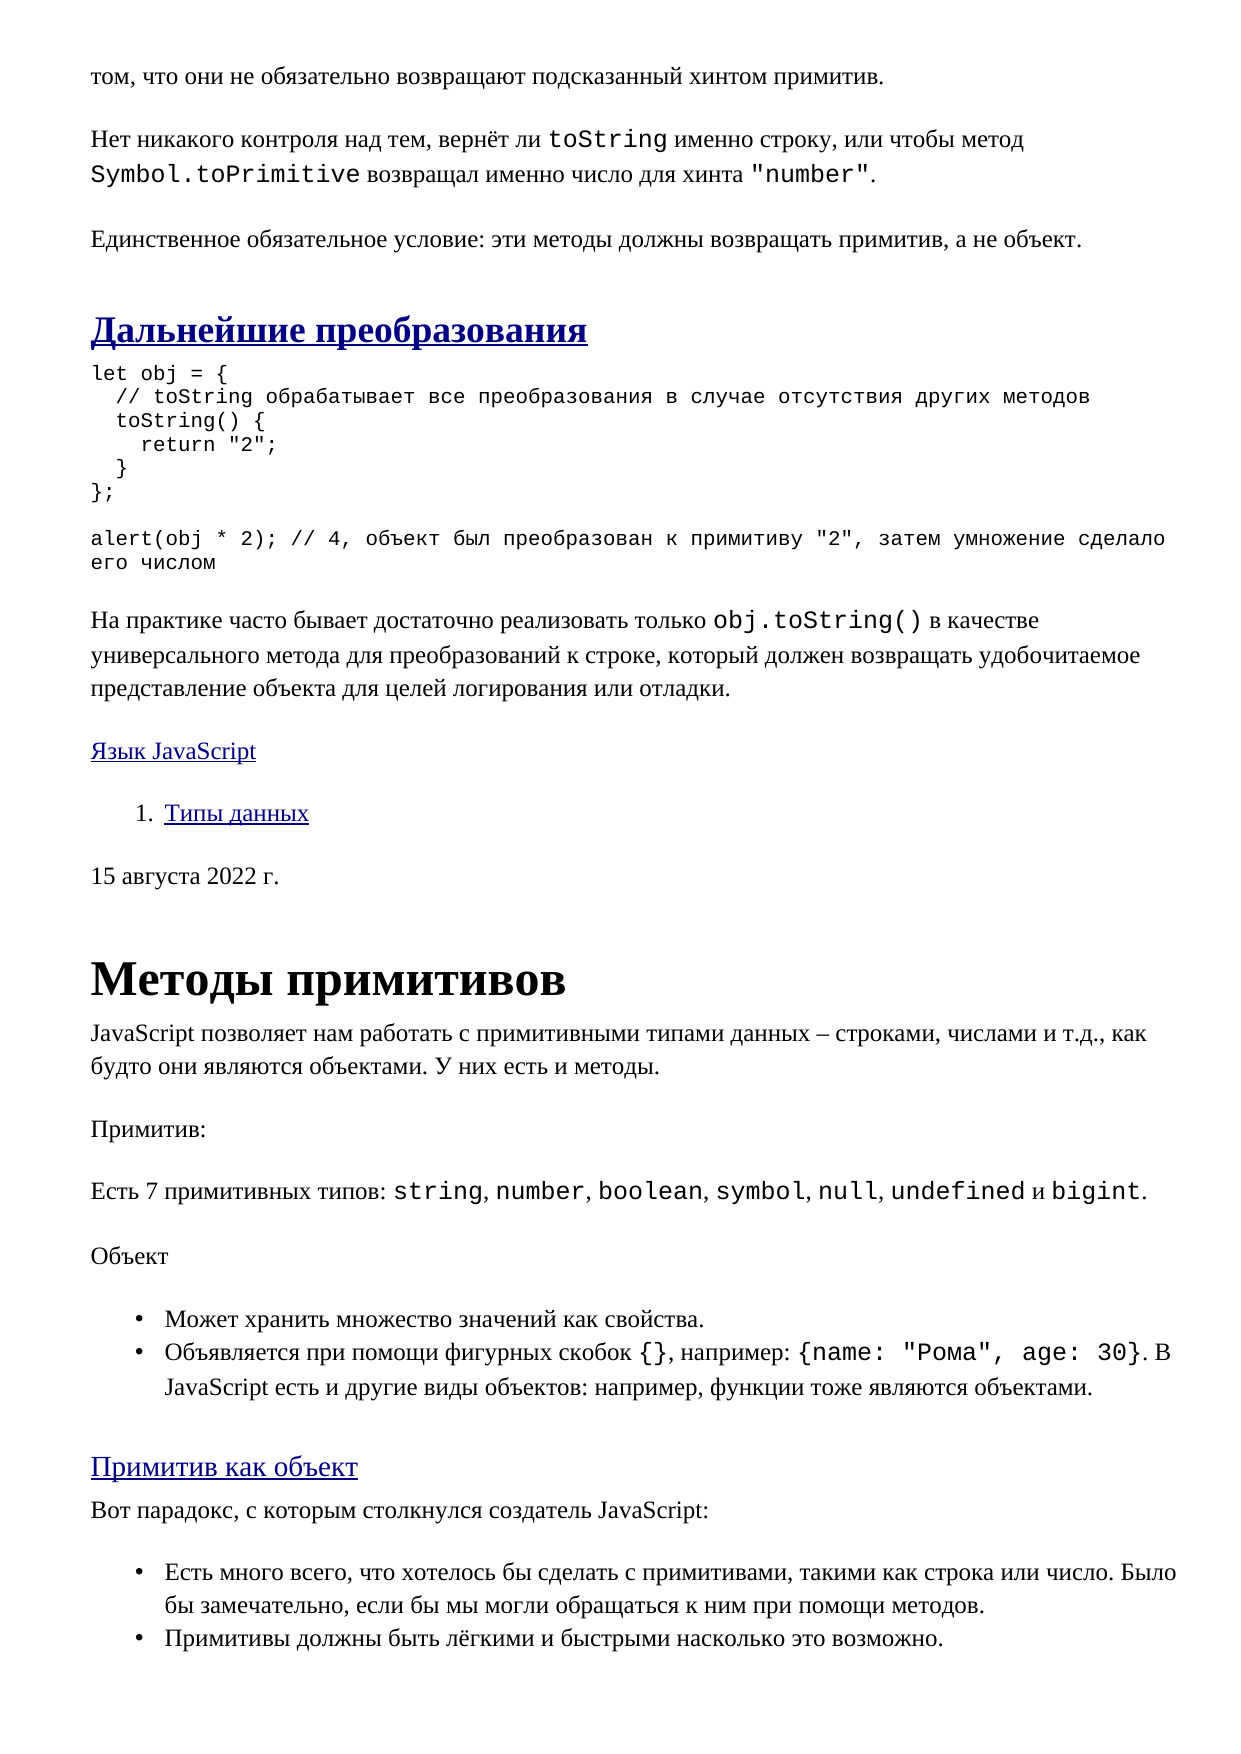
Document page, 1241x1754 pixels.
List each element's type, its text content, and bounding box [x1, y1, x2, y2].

subtitle Дальнейшие преобразования [90, 307, 1187, 350]
text } [90, 457, 1187, 481]
text // toString обрабатывает все преобразования в случае отсутствия других методов [90, 386, 1187, 410]
text 15 августа 2022 г. [90, 861, 1187, 889]
text }; [90, 481, 1187, 505]
text Объект [90, 1241, 1187, 1270]
list Примитивы должны быть лёгкими и быстрыми насколько это возможно. [135, 1623, 1187, 1652]
text Язык JavaScript [90, 736, 1187, 764]
subtitle Примитив как объект [90, 1449, 1187, 1482]
text том, что они не обязательно возвращают подсказанный хинтом примитив. [90, 61, 1187, 90]
text let obj = { [90, 363, 1187, 386]
text alert(obj * 2); // 4, объект был преобразован к примитиву "2", затем умножение сделало его числом [90, 528, 1187, 576]
text toString() { [90, 410, 1187, 434]
list Типы данных [135, 798, 1187, 827]
subtitle Методы примитивов [90, 948, 1187, 1006]
text JavaScript позволяет нам работать с примитивными типами данных – строками, числами и т.д., как будто они являются объектами. У них есть и методы. [90, 1018, 1187, 1080]
text Есть 7 примитивных типов: string, number, boolean, symbol, null, undefined и bigint. [90, 1176, 1187, 1207]
text На практике часто бывает достаточно реализовать только obj.toString() в качестве универсального метода для преобразований к строке, который должен возвращать удобочитаемое представление объекта для целей логирования или отладки. [90, 605, 1187, 702]
list Объявляется при помощи фигурных скобок {}, например: {name: "Рома", age: 30}. В JavaScript есть и другие виды объектов: например, функции тоже являются объектами. [135, 1337, 1187, 1401]
list Может хранить множество значений как свойства. [135, 1304, 1187, 1332]
text Примитив: [90, 1114, 1187, 1142]
text Единственное обязательное условие: эти методы должны возвращать примитив, а не объект. [90, 224, 1187, 253]
text Нет никакого контроля над тем, вернёт ли toString именно строку, или чтобы метод Symbol.toPrimitive возвращал именно число для хинта "number". [90, 124, 1187, 190]
text Вот парадокс, с которым столкнулся создатель JavaScript: [90, 1495, 1187, 1524]
text return "2"; [90, 434, 1187, 457]
list Есть много всего, что хотелось бы сделать с примитивами, такими как строка или число. Было бы замечательно, если бы мы могли обращаться к ним при помощи методов. [135, 1557, 1187, 1619]
